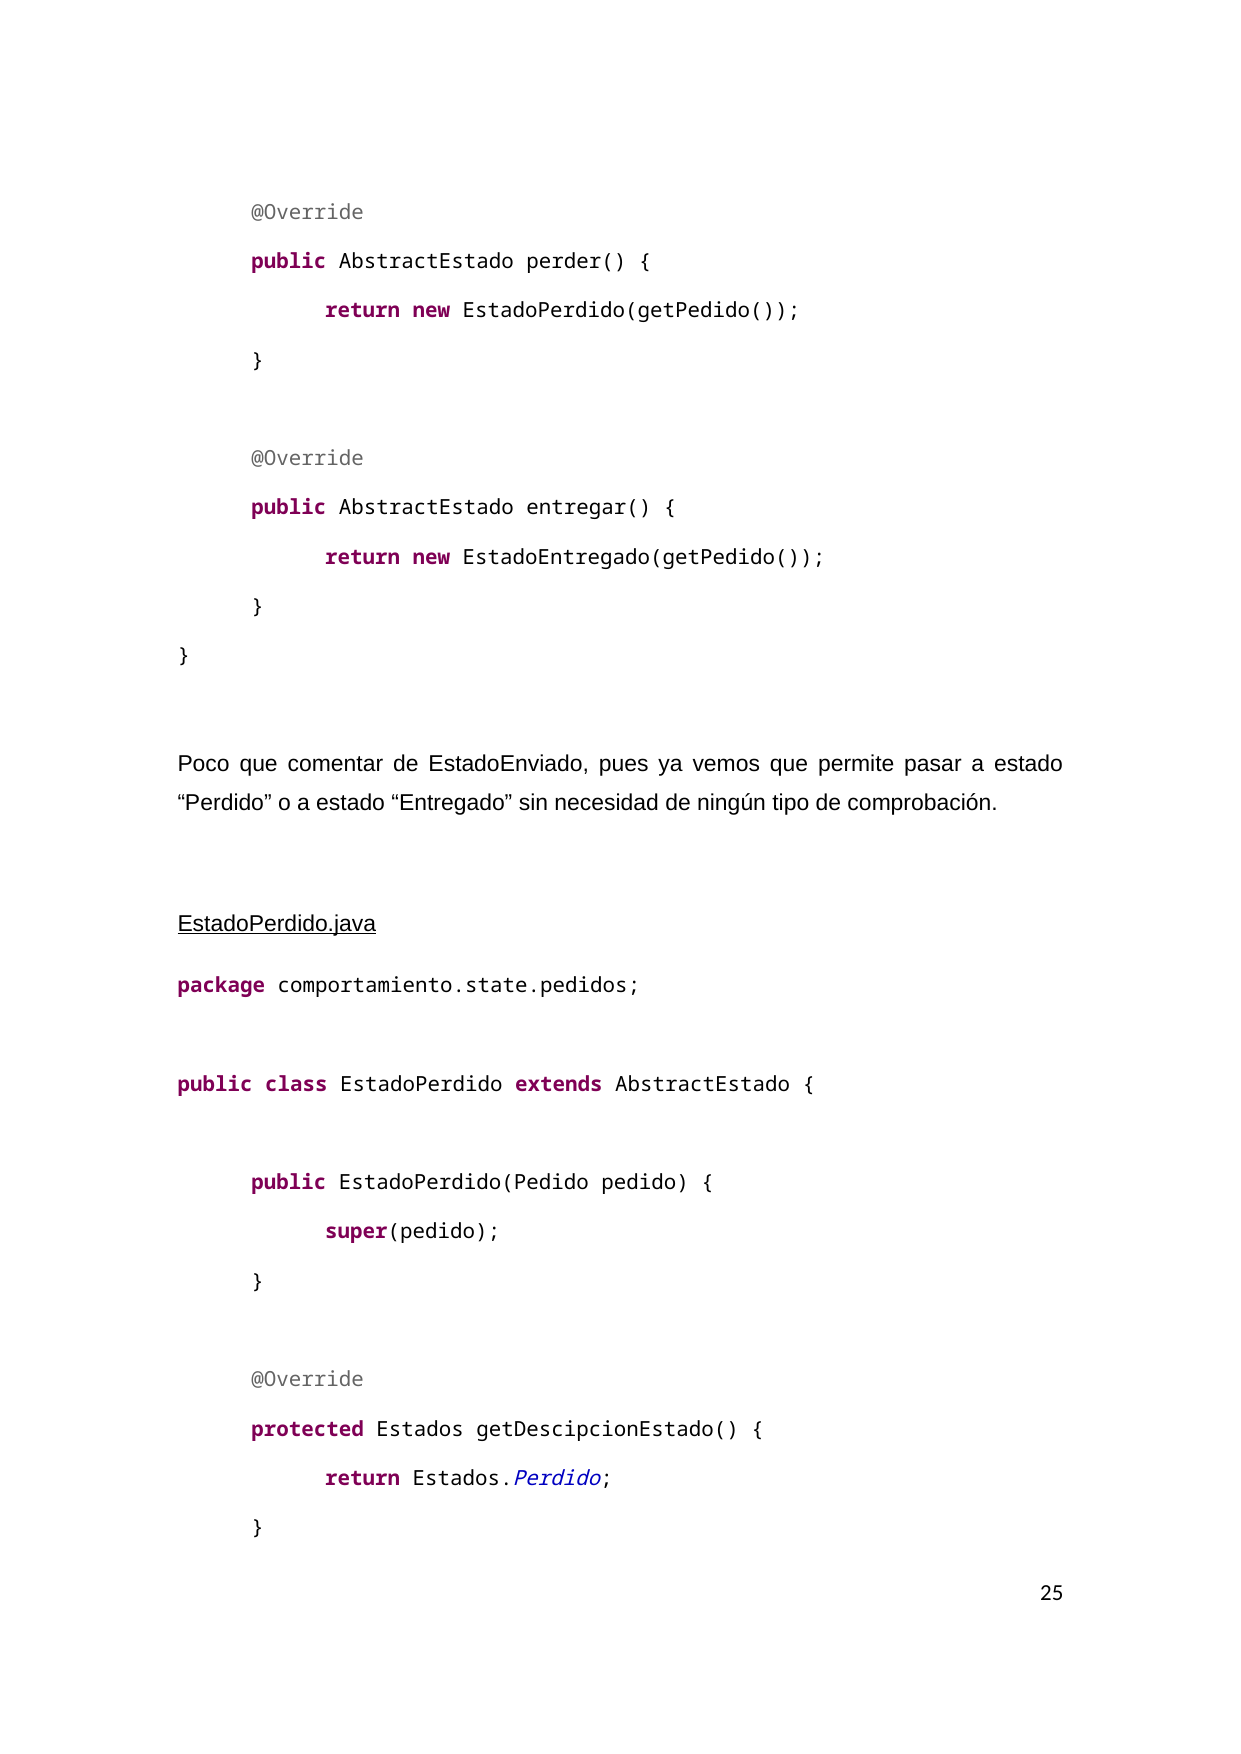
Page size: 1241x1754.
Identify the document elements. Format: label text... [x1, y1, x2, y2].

text @Override [177, 443, 1063, 472]
text } [177, 1266, 1063, 1294]
text protected Estados getDescipcionEstado() { [177, 1414, 1063, 1442]
text return Estados.Perdido; [177, 1463, 1063, 1491]
text public AbstractEstado entregar() { [177, 492, 1063, 521]
text @Override [177, 1364, 1063, 1393]
text public EstadoPerdido(Pedido pedido) { [177, 1167, 1063, 1196]
text } [177, 640, 1063, 669]
text public class EstadoPerdido extends AbstractEstado { [177, 1069, 1063, 1097]
text } [177, 345, 1063, 373]
text public AbstractEstado perder() { [177, 246, 1063, 274]
text Poco que comentar de EstadoEnviado, pues ya vemos que permite pasar a estado “Perdido” o a estado “Entregado” sin necesidad de ningún tipo de comprobación. [177, 750, 1063, 816]
text } [177, 591, 1063, 619]
text package comportamiento.state.pedidos; [177, 970, 1063, 999]
text } [177, 1512, 1063, 1541]
text return new EstadoPerdido(getPedido()); [177, 295, 1063, 324]
text EstadoPerdido.java [177, 910, 1063, 936]
text super(pedido); [177, 1217, 1063, 1245]
text return new EstadoEntregado(getPedido()); [177, 542, 1063, 570]
text @Override [177, 197, 1063, 225]
